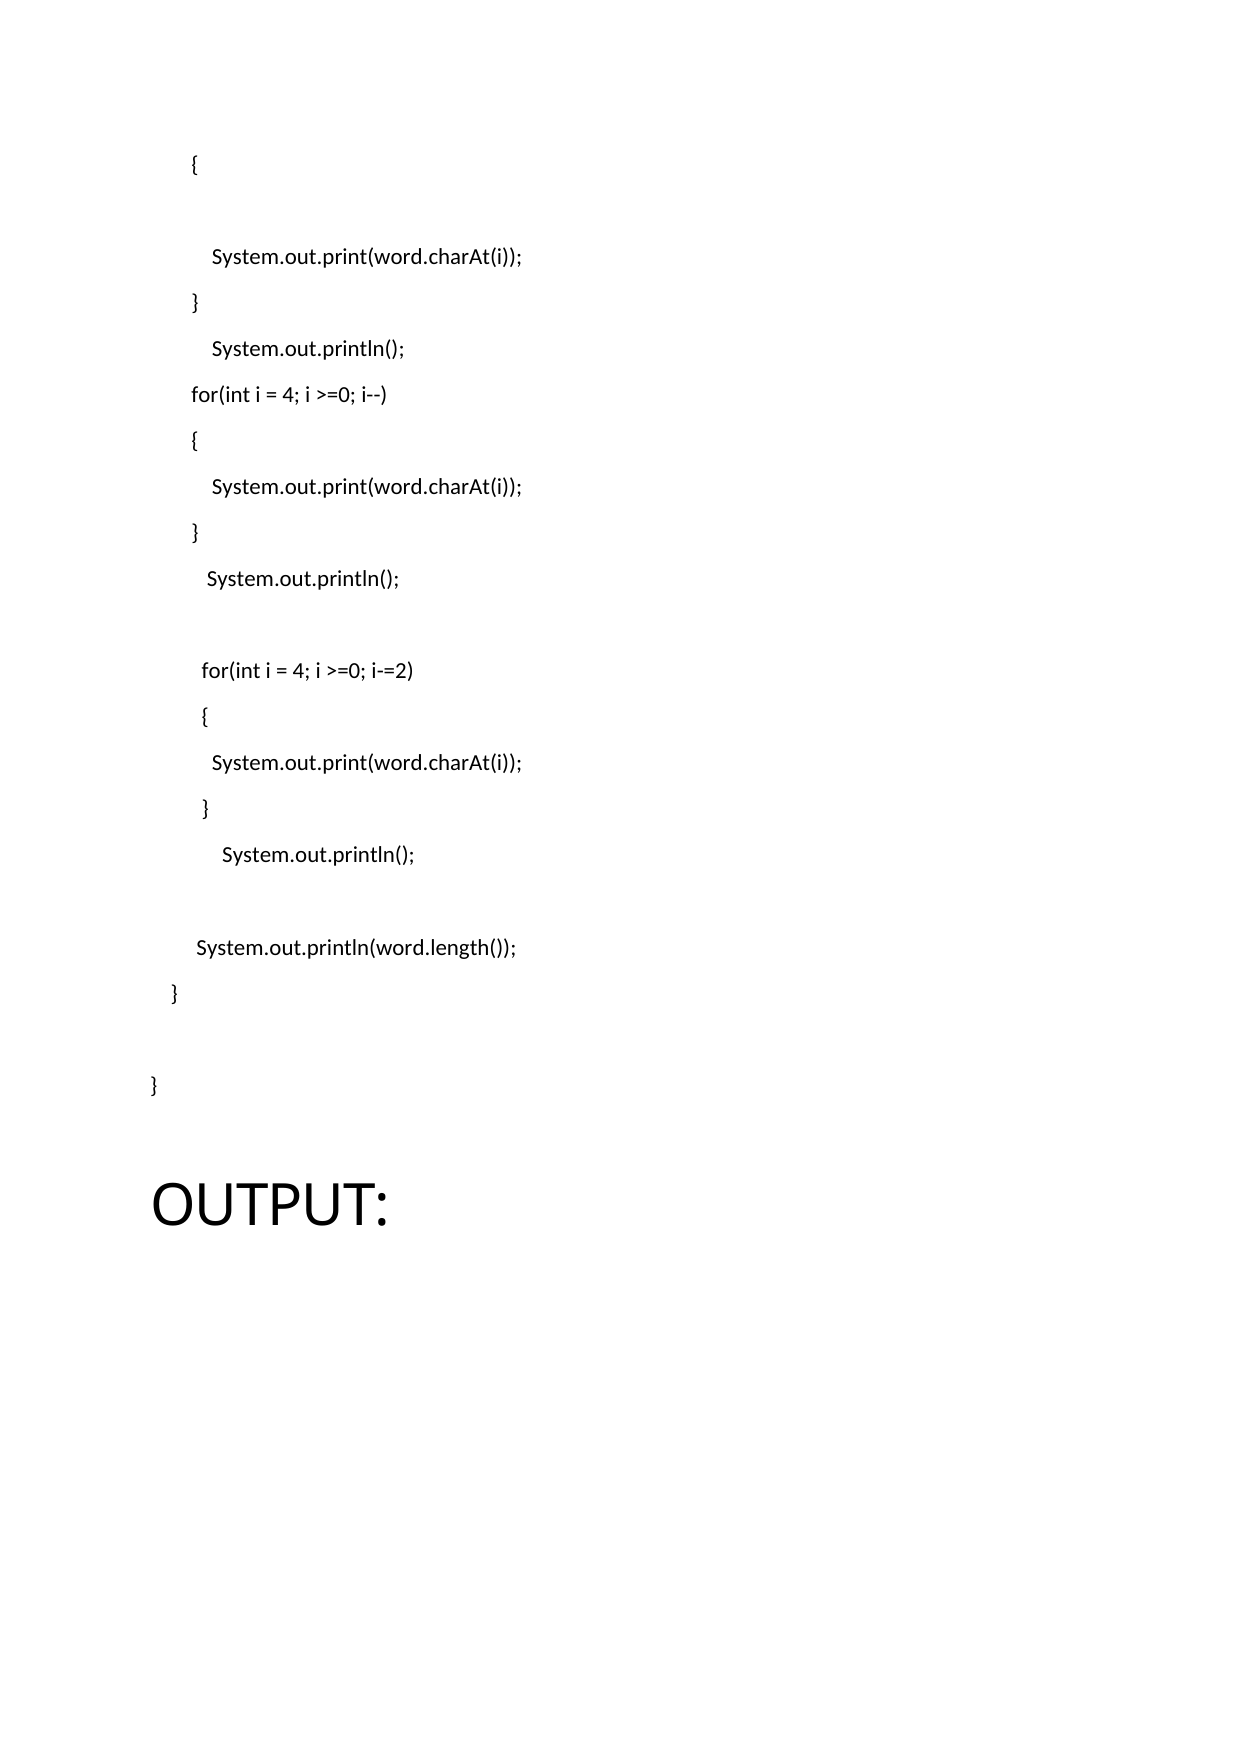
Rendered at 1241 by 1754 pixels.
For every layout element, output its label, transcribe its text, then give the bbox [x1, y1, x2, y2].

text System.out.println(); [150, 564, 1090, 592]
text } [150, 1071, 1090, 1099]
text for(int i = 4; i >=0; i-=2) [150, 656, 1090, 684]
text { [150, 426, 1090, 454]
text System.out.print(word.charAt(i)); [150, 242, 1090, 270]
text { [150, 702, 1090, 731]
text } [150, 794, 1090, 823]
text System.out.print(word.charAt(i)); [150, 472, 1090, 500]
title OUTPUT: [150, 1163, 1090, 1242]
text System.out.print(word.charAt(i)); [150, 748, 1090, 777]
text System.out.println(word.length()); [150, 933, 1090, 961]
text } [150, 518, 1090, 546]
text } [150, 979, 1090, 1007]
text System.out.println(); [150, 334, 1090, 362]
text System.out.println(); [150, 841, 1090, 869]
text for(int i = 4; i >=0; i--) [150, 380, 1090, 408]
text { [150, 150, 1090, 178]
text } [150, 288, 1090, 316]
